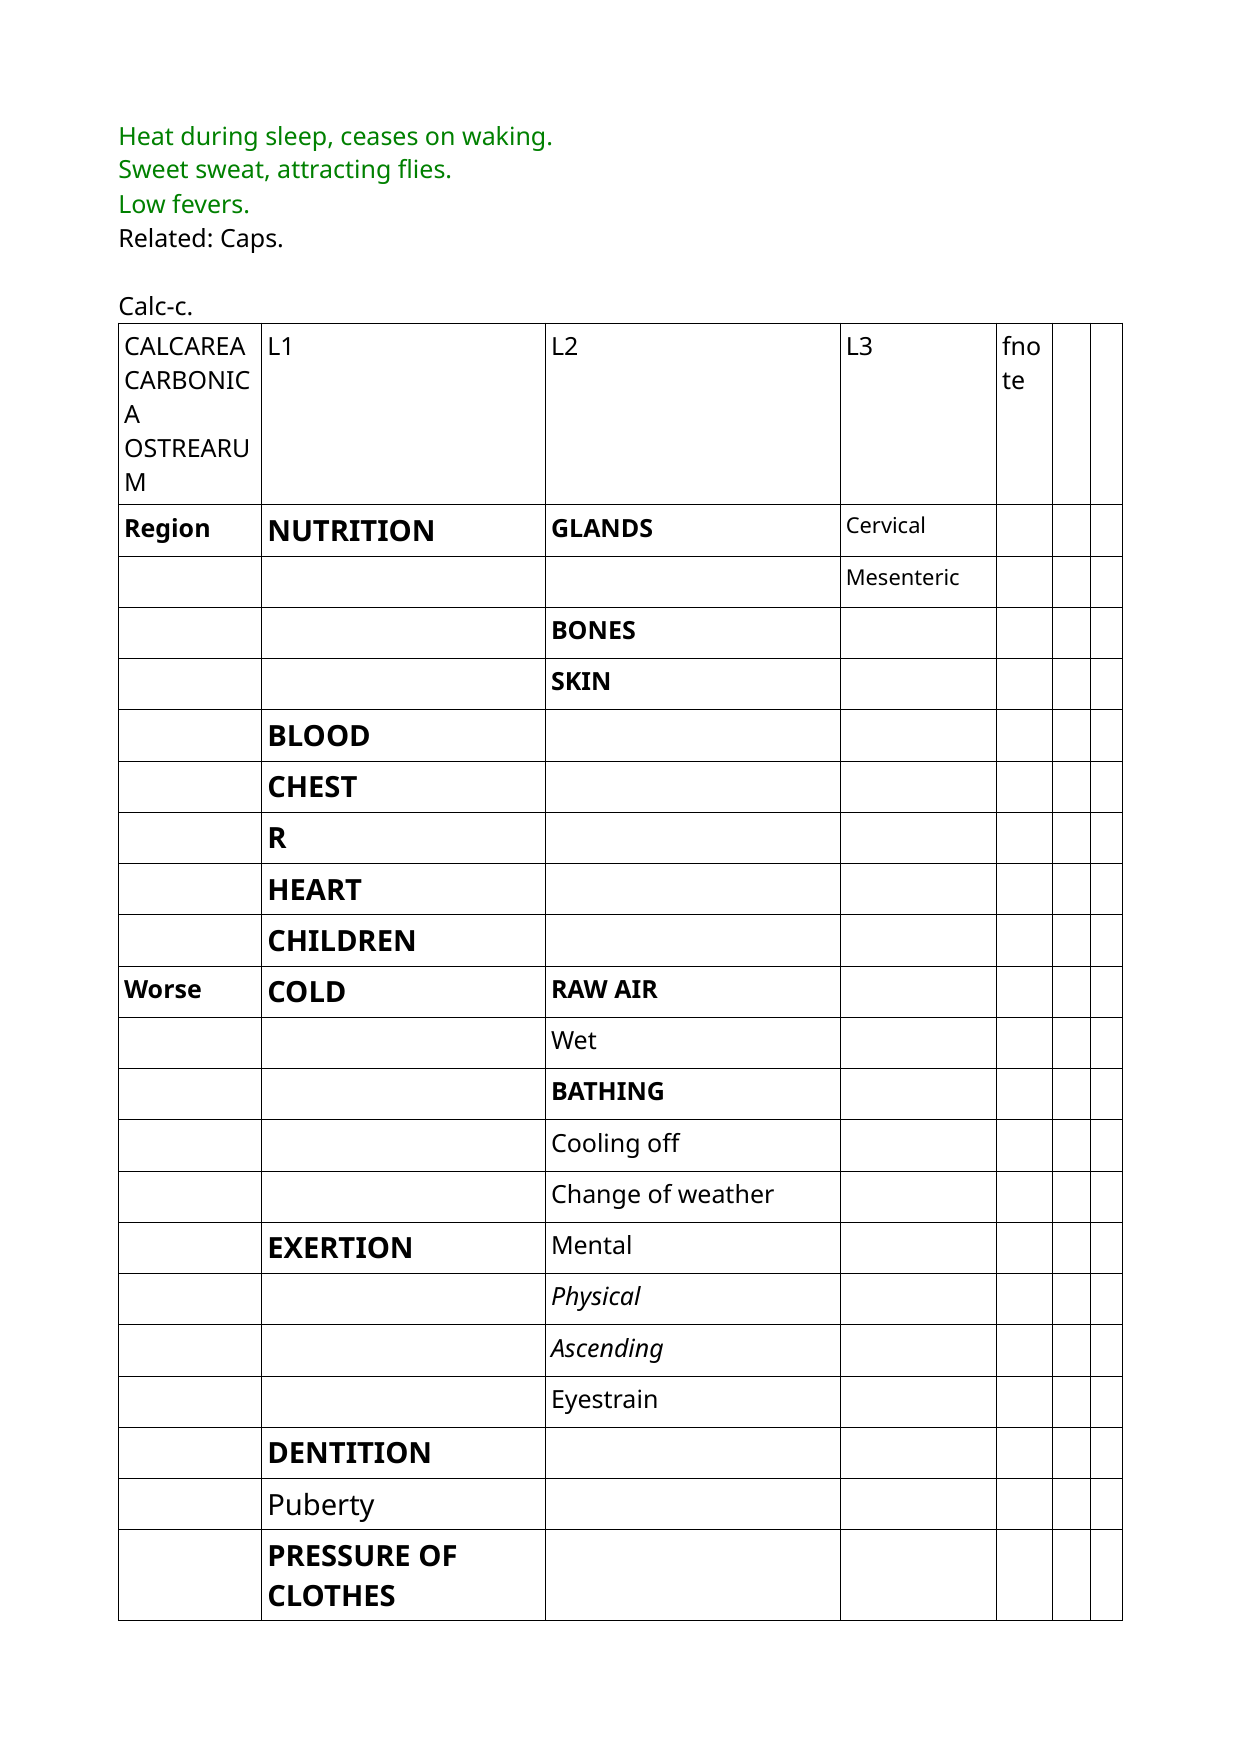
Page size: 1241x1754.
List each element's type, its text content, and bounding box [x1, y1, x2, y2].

table_cell [997, 1530, 1052, 1620]
table_cell [262, 1274, 545, 1324]
table_cell SKIN [546, 659, 840, 709]
table_cell [997, 1172, 1052, 1222]
table_cell [119, 1274, 261, 1324]
table_cell [1053, 608, 1090, 658]
table_cell [997, 505, 1052, 556]
table_cell [997, 1377, 1052, 1427]
table_cell [997, 1223, 1052, 1273]
table_cell [1053, 1530, 1090, 1620]
text Related: Caps. [118, 220, 1122, 254]
table_cell [546, 762, 840, 812]
table_cell [119, 659, 261, 709]
table_cell [119, 1479, 261, 1529]
table_cell [997, 762, 1052, 812]
table_cell [119, 1428, 261, 1478]
table_cell [1053, 1223, 1090, 1273]
table_cell [997, 659, 1052, 709]
table_cell [262, 1120, 545, 1171]
table_cell [1091, 1325, 1122, 1376]
table_cell [1053, 1172, 1090, 1222]
table_header [1053, 324, 1090, 504]
table_cell [1053, 1428, 1090, 1478]
table_header [1091, 324, 1122, 504]
table_cell PRESSURE OF CLOTHES [262, 1530, 545, 1620]
table_cell [1053, 557, 1090, 607]
table_cell [119, 864, 261, 914]
table_cell [841, 1172, 996, 1222]
table_cell [119, 1172, 261, 1222]
table_cell [119, 762, 261, 812]
table_cell DENTITION [262, 1428, 545, 1478]
table_cell [841, 710, 996, 761]
table_cell [841, 1479, 996, 1529]
table_cell R [262, 813, 545, 863]
table_cell HEART [262, 864, 545, 914]
table_cell [1053, 1377, 1090, 1427]
table_cell [1053, 915, 1090, 966]
table_cell NUTRITION [262, 505, 545, 556]
table_cell [1053, 710, 1090, 761]
table_cell [119, 557, 261, 607]
table_cell [1091, 762, 1122, 812]
table_cell [262, 659, 545, 709]
table_cell [1053, 1120, 1090, 1171]
text Heat during sleep, ceases on waking. [118, 118, 1122, 152]
table_cell Worse [119, 967, 261, 1017]
table_cell [1053, 1325, 1090, 1376]
table_cell [997, 1479, 1052, 1529]
table_cell [841, 1325, 996, 1376]
table_cell Cervical [841, 505, 996, 556]
table_cell [1091, 1069, 1122, 1119]
table_cell [1053, 1018, 1090, 1068]
table_cell [841, 1069, 996, 1119]
table_cell [997, 1274, 1052, 1324]
table_cell Puberty [262, 1479, 545, 1529]
table_cell Cooling off [546, 1120, 840, 1171]
table_cell CHEST [262, 762, 545, 812]
table_cell [841, 1377, 996, 1427]
table_cell BATHING [546, 1069, 840, 1119]
table_cell [841, 813, 996, 863]
table_cell [997, 1428, 1052, 1478]
table_cell [1053, 1069, 1090, 1119]
table_cell [119, 1377, 261, 1427]
table_cell [997, 967, 1052, 1017]
table_cell [841, 915, 996, 966]
table_cell [1053, 1274, 1090, 1324]
table_cell [546, 864, 840, 914]
table_cell [997, 813, 1052, 863]
table_cell [1091, 1274, 1122, 1324]
table_cell [119, 1223, 261, 1273]
table_cell [1091, 864, 1122, 914]
table_cell [1091, 1172, 1122, 1222]
table_cell [841, 1223, 996, 1273]
table_cell [841, 1120, 996, 1171]
table_cell [1053, 813, 1090, 863]
table_cell [997, 1069, 1052, 1119]
table_cell BLOOD [262, 710, 545, 761]
table_cell [546, 710, 840, 761]
table_cell [1053, 762, 1090, 812]
table_cell [841, 659, 996, 709]
table_cell Wet [546, 1018, 840, 1068]
table_cell [119, 813, 261, 863]
table_cell Physical [546, 1274, 840, 1324]
table_cell [546, 557, 840, 607]
table_cell [841, 608, 996, 658]
table_cell RAW AIR [546, 967, 840, 1017]
table_cell Region [119, 505, 261, 556]
table_cell [119, 1530, 261, 1620]
table_cell [1091, 1120, 1122, 1171]
table_cell [997, 864, 1052, 914]
table_cell [997, 608, 1052, 658]
table_cell [262, 557, 545, 607]
table_cell [546, 915, 840, 966]
table_cell [1091, 1018, 1122, 1068]
text Low fevers. [118, 186, 1122, 220]
table_cell [1091, 1479, 1122, 1529]
table_cell [119, 608, 261, 658]
table_cell COLD [262, 967, 545, 1017]
table_cell GLANDS [546, 505, 840, 556]
table_cell [997, 557, 1052, 607]
table_cell [119, 1069, 261, 1119]
table_cell EXERTION [262, 1223, 545, 1273]
table_cell [546, 1530, 840, 1620]
table_cell [262, 1325, 545, 1376]
table_cell [841, 864, 996, 914]
table_header CALCAREA CARBONICA OSTREARUM [119, 324, 261, 504]
table_cell [1091, 659, 1122, 709]
table_cell [997, 1018, 1052, 1068]
table_cell [841, 762, 996, 812]
table_cell Mental [546, 1223, 840, 1273]
table_cell [546, 1428, 840, 1478]
table_cell [841, 1530, 996, 1620]
table_cell [1091, 608, 1122, 658]
table_cell [1091, 813, 1122, 863]
table_header L1 [262, 324, 545, 504]
table_cell [841, 1428, 996, 1478]
table_cell [119, 1018, 261, 1068]
table_cell [1053, 505, 1090, 556]
table_cell [262, 608, 545, 658]
table_cell [997, 1325, 1052, 1376]
table_cell Change of weather [546, 1172, 840, 1222]
table_cell [841, 967, 996, 1017]
table_cell [1091, 505, 1122, 556]
table_cell [1091, 915, 1122, 966]
table_cell [119, 1120, 261, 1171]
table_cell CHILDREN [262, 915, 545, 966]
table_cell [1053, 659, 1090, 709]
table_cell [262, 1069, 545, 1119]
table_cell [262, 1377, 545, 1427]
table_cell [119, 710, 261, 761]
table_cell [1091, 1530, 1122, 1620]
table_header L2 [546, 324, 840, 504]
table_header fnote [997, 324, 1052, 504]
table_cell [546, 1479, 840, 1529]
table_cell Ascending [546, 1325, 840, 1376]
table_cell [1091, 557, 1122, 607]
table_cell [119, 915, 261, 966]
table_cell [841, 1018, 996, 1068]
text Calc-c. [118, 288, 1122, 322]
table_cell Eyestrain [546, 1377, 840, 1427]
table_cell [1091, 1428, 1122, 1478]
table_cell Mesenteric [841, 557, 996, 607]
table_cell [1053, 967, 1090, 1017]
table_cell BONES [546, 608, 840, 658]
table_cell [546, 813, 840, 863]
table_cell [1091, 1223, 1122, 1273]
table_header L3 [841, 324, 996, 504]
table_cell [841, 1274, 996, 1324]
table_cell [997, 710, 1052, 761]
table_cell [262, 1172, 545, 1222]
text Sweet sweat, attracting flies. [118, 152, 1122, 186]
table_cell [119, 1325, 261, 1376]
table_cell [1053, 864, 1090, 914]
table_cell [1091, 710, 1122, 761]
table_cell [997, 1120, 1052, 1171]
table_cell [262, 1018, 545, 1068]
table_cell [997, 915, 1052, 966]
table_cell [1091, 967, 1122, 1017]
table_cell [1053, 1479, 1090, 1529]
table_cell [1091, 1377, 1122, 1427]
